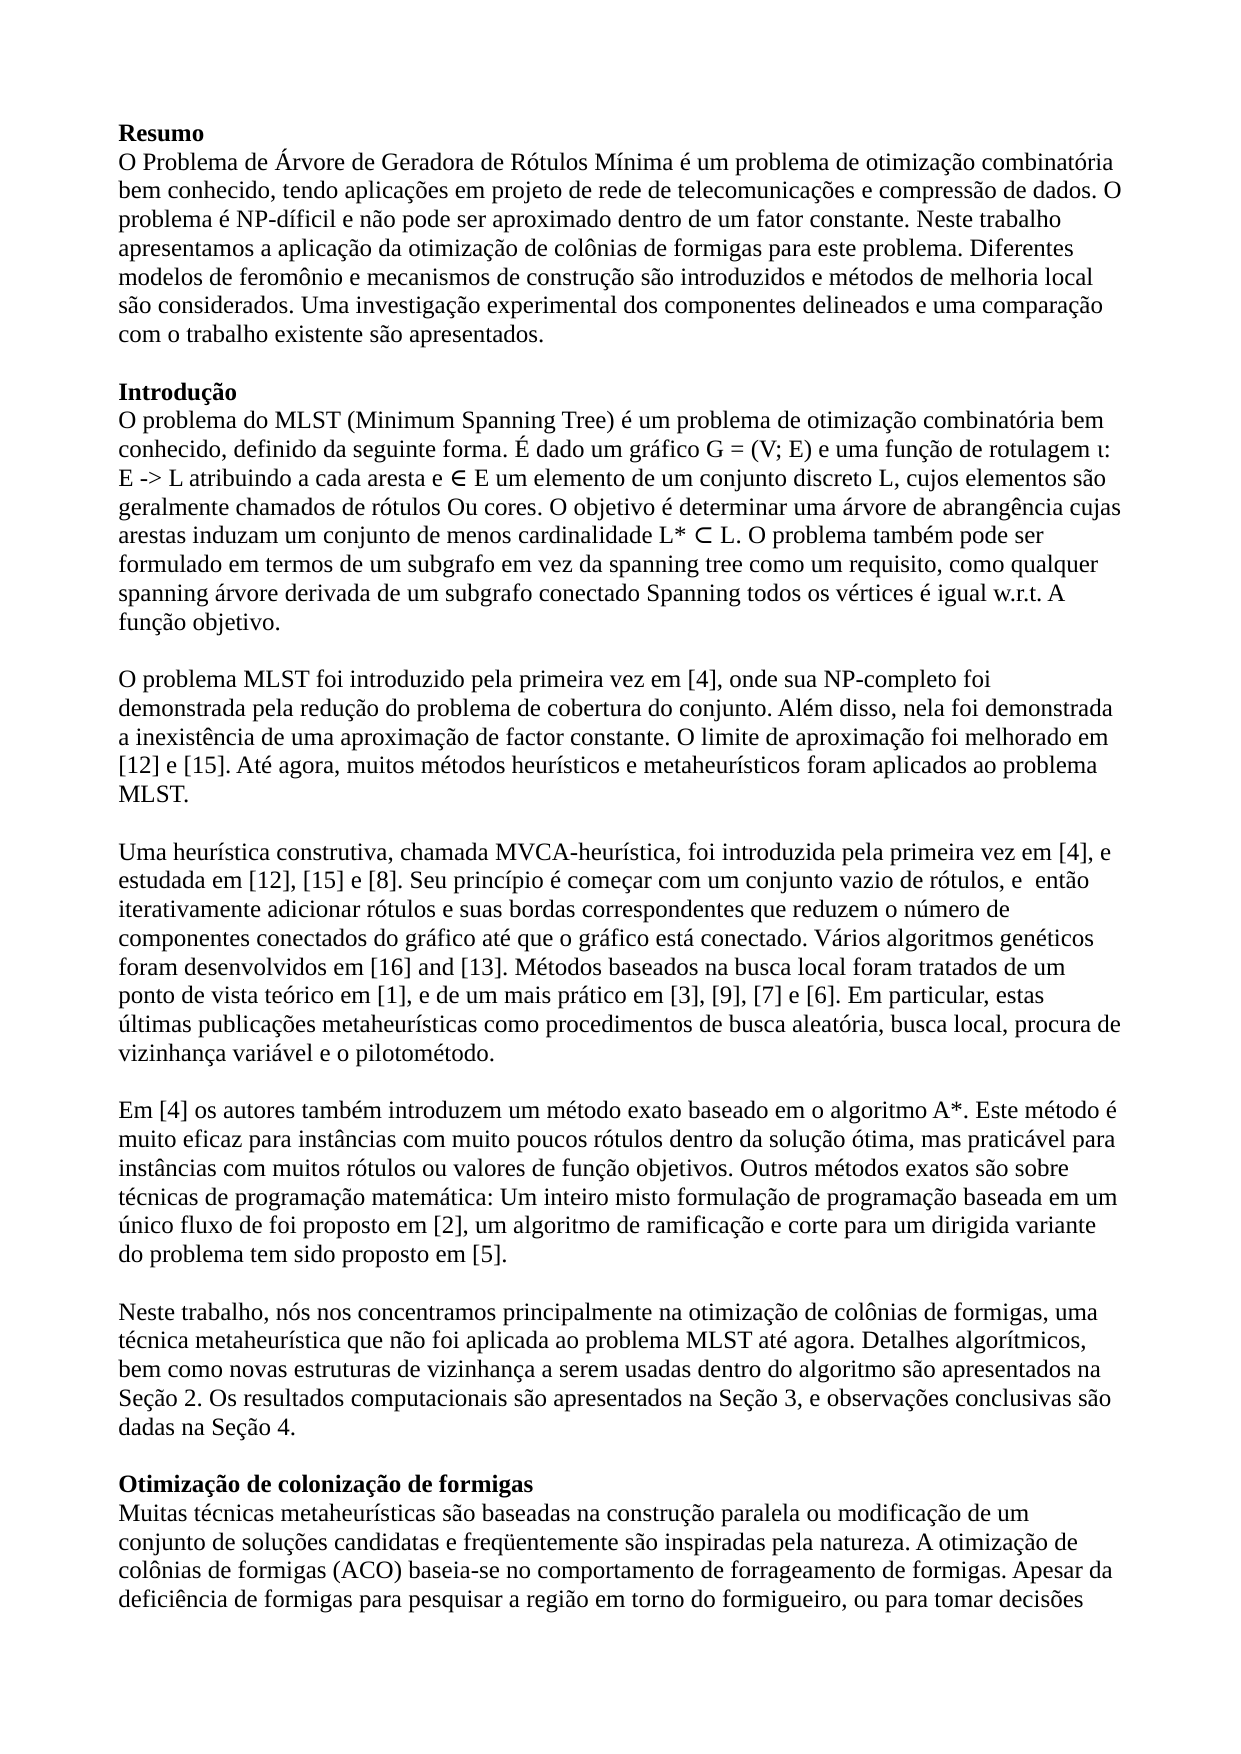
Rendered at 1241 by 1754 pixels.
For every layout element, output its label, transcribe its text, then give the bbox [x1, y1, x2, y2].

text O Problema de Árvore de Geradora de Rótulos Mínima é um problema de otimização combinatória bem conhecido, tendo aplicações em projeto de rede de telecomunicações e compressão de dados. O problema é NP-díficil e não pode ser aproximado dentro de um fator constante. Neste trabalho apresentamos a aplicação da otimização de colônias de formigas para este problema. Diferentes modelos de feromônio e mecanismos de construção são introduzidos e métodos de melhoria local são considerados. Uma investigação experimental dos componentes delineados e uma comparação com o trabalho existente são apresentados. [118, 147, 1122, 348]
text Neste trabalho, nós nos concentramos principalmente na otimização de colônias de formigas, uma técnica metaheurística que não foi aplicada ao problema MLST até agora. Detalhes algorítmicos, bem como novas estruturas de vizinhança a serem usadas dentro do algoritmo são apresentados na Seção 2. Os resultados computacionais são apresentados na Seção 3, e observações conclusivas são dadas na Seção 4. [118, 1297, 1122, 1441]
text Introdução [118, 377, 1122, 406]
text Muitas técnicas metaheurísticas são baseadas na construção paralela ou modificação de um conjunto de soluções candidatas e freqüentemente são inspiradas pela natureza. A otimização de colônias de formigas (ACO) baseia-se no comportamento de forrageamento de formigas. Apesar da deficiência de formigas para pesquisar a região em torno do formigueiro, ou para tomar decisões [118, 1498, 1122, 1613]
text Resumo [118, 118, 1122, 147]
text O problema do MLST (Minimum Spanning Tree) é um problema de otimização combinatória bem conhecido, definido da seguinte forma. É dado um gráfico G = (V; E) e uma função de rotulagem ι: E -> L atribuindo a cada aresta e ∈ E um elemento de um conjunto discreto L, cujos elementos são geralmente chamados de rótulos Ou cores. O objetivo é determinar uma árvore de abrangência cujas arestas induzam um conjunto de menos cardinalidade L* ⊂ L. O problema também pode ser formulado em termos de um subgrafo em vez da spanning tree como um requisito, como qualquer spanning árvore derivada de um subgrafo conectado Spanning todos os vértices é igual w.r.t. A função objetivo. [118, 406, 1122, 636]
text Em [4] os autores também introduzem um método exato baseado em o algoritmo A*. Este método é muito eficaz para instâncias com muito poucos rótulos dentro da solução ótima, mas praticável para instâncias com muitos rótulos ou valores de função objetivos. Outros métodos exatos são sobre técnicas de programação matemática: Um inteiro misto formulação de programação baseada em um único fluxo de foi proposto em [2], um algoritmo de ramificação e corte para um dirigida variante do problema tem sido proposto em [5]. [118, 1096, 1122, 1268]
text O problema MLST foi introduzido pela primeira vez em [4], onde sua NP-completo foi demonstrada pela redução do problema de cobertura do conjunto. Além disso, nela foi demonstrada a inexistência de uma aproximação de factor constante. O limite de aproximação foi melhorado em [12] e [15]. Até agora, muitos métodos heurísticos e metaheurísticos foram aplicados ao problema MLST. [118, 664, 1122, 808]
text Otimização de colonização de formigas [118, 1469, 1122, 1498]
text Uma heurística construtiva, chamada MVCA-heurística, foi introduzida pela primeira vez em [4], e estudada em [12], [15] e [8]. Seu princípio é começar com um conjunto vazio de rótulos, e então iterativamente adicionar rótulos e suas bordas correspondentes que reduzem o número de componentes conectados do gráfico até que o gráfico está conectado. Vários algoritmos genéticos foram desenvolvidos em [16] and [13]. Métodos baseados na busca local foram tratados de um ponto de vista teórico em [1], e de um mais prático em [3], [9], [7] e [6]. Em particular, estas últimas publicações metaheurísticas como procedimentos de busca aleatória, busca local, procura de vizinhança variável e o pilotométodo. [118, 837, 1122, 1067]
